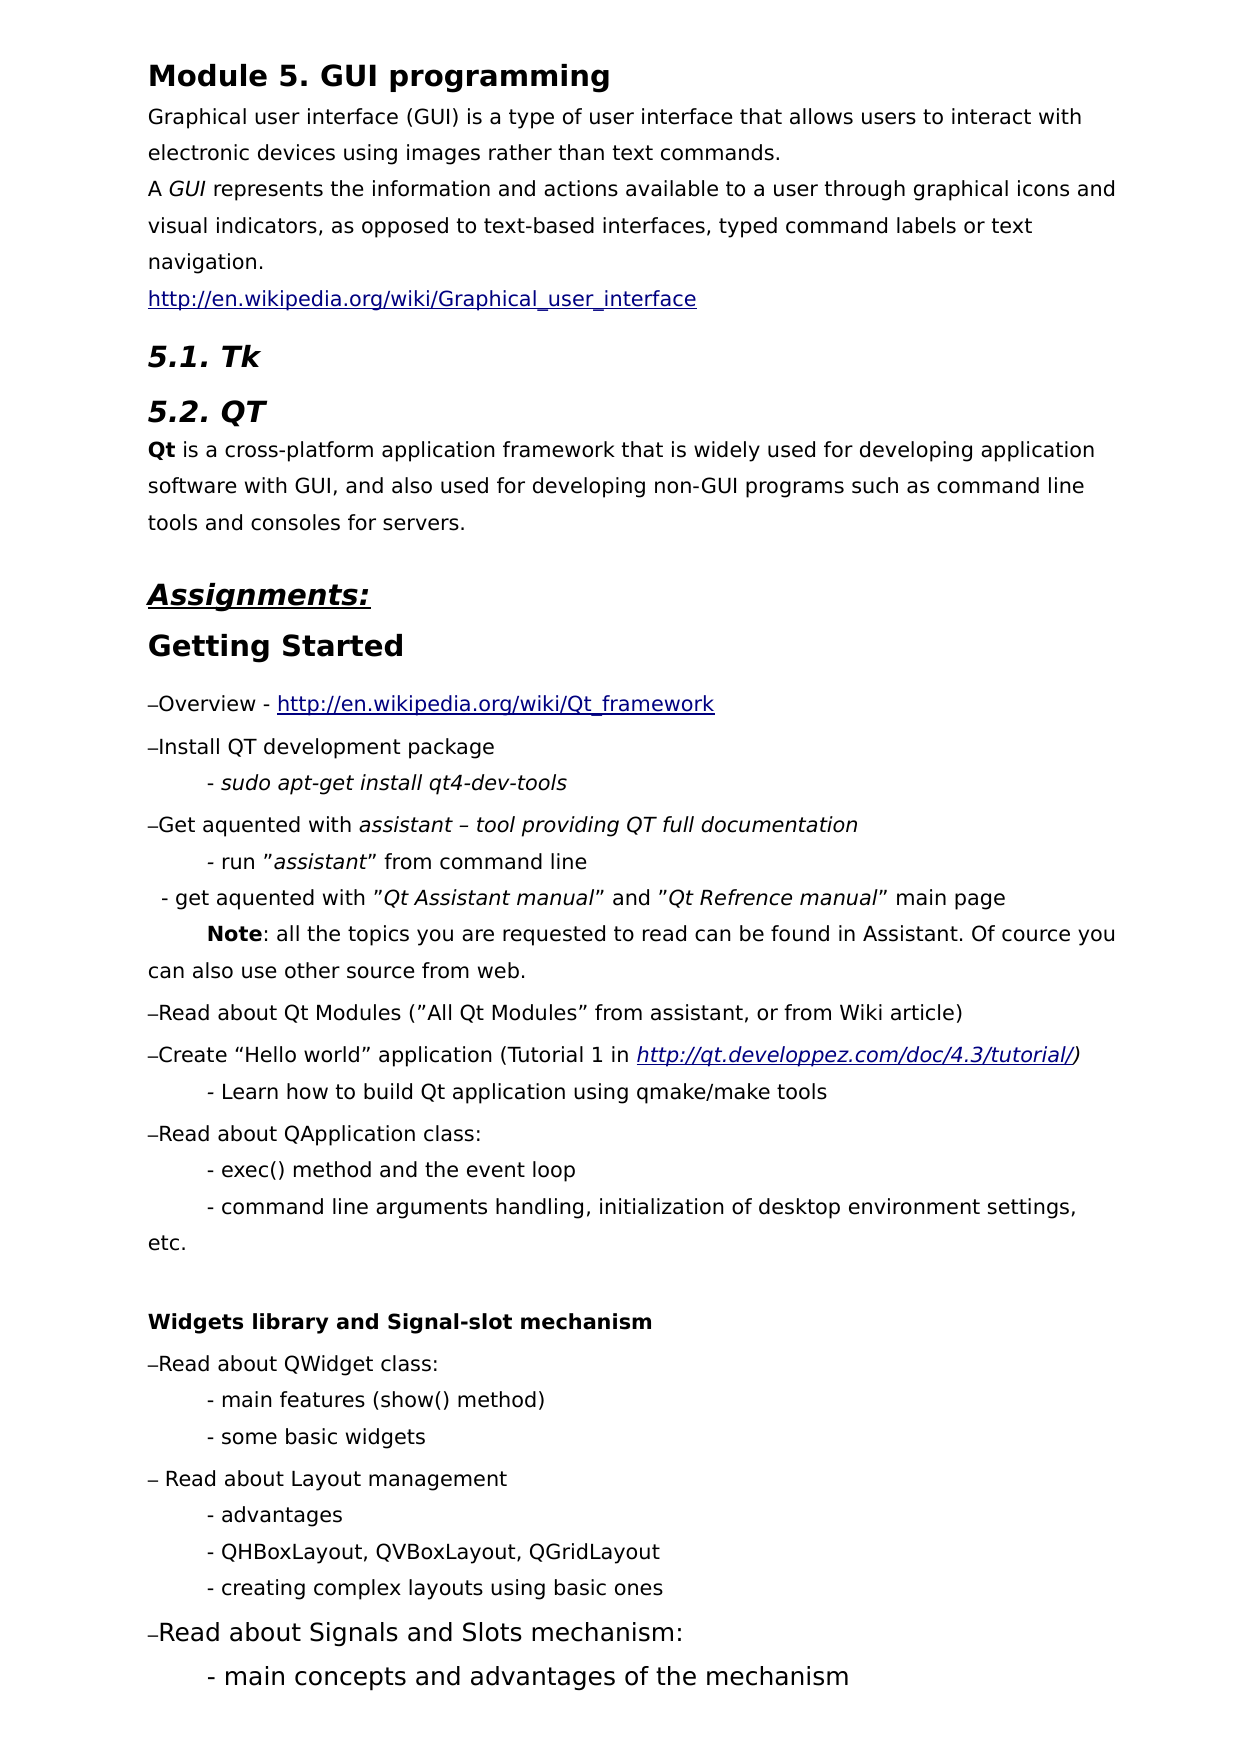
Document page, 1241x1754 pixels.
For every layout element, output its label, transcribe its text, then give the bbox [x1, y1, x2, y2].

text Qt is a cross-platform application framework that is widely used for developing application software with GUI, and also used for developing non-GUI programs such as command line tools and consoles for servers. [148, 438, 1122, 535]
list Install QT development package - sudo apt-get install qt4-dev-tools [148, 735, 1122, 795]
list Read about QWidget class: - main features (show() method) - some basic widgets [148, 1352, 1122, 1449]
list Overview - http://en.wikipedia.org/wiki/Qt_framework [148, 692, 1122, 717]
subtitle GUI programming [148, 59, 1122, 93]
list Create “Hello world” application (Tutorial 1 in http://qt.developpez.com/doc/4.3/tutorial/) - Learn how to build Qt application using qmake/make tools [148, 1043, 1122, 1104]
list Read about Signals and Slots mechanism: - main concepts and advantages of the mechanism [148, 1618, 1122, 1691]
list Get aquented with assistant – tool providing QT full documentation - run ”assistant” from command line - get aquented with ”Qt Assistant manual” and ”Qt Refrence manual” main page Note: all the topics you are requested to read can be found in Assistant. Of cource you can also use other source from web. [148, 813, 1122, 983]
subtitle Assignments: Getting Started [148, 578, 1122, 663]
list Read about Layout management - advantages - QHBoxLayout, QVBoxLayout, QGridLayout - creating complex layouts using basic ones [148, 1467, 1122, 1600]
subtitle QT [148, 395, 1122, 429]
list Read about Qt Modules (”All Qt Modules” from assistant, or from Wiki article) [148, 1001, 1122, 1025]
text Widgets library and Signal-slot mechanism [148, 1310, 1122, 1334]
text Graphical user interface (GUI) is a type of user interface that allows users to interact with electronic devices using images rather than text commands. A GUI represents the information and actions available to a user through graphical icons and visual indicators, as opposed to text-based interfaces, typed command labels or text navigation. http://en.wikipedia.org/wiki/Graphical_user_interface [148, 105, 1122, 311]
subtitle Tk [148, 341, 1122, 374]
list Read about QApplication class: - exec() method and the event loop - command line arguments handling, initialization of desktop environment settings, etc. [148, 1122, 1122, 1292]
